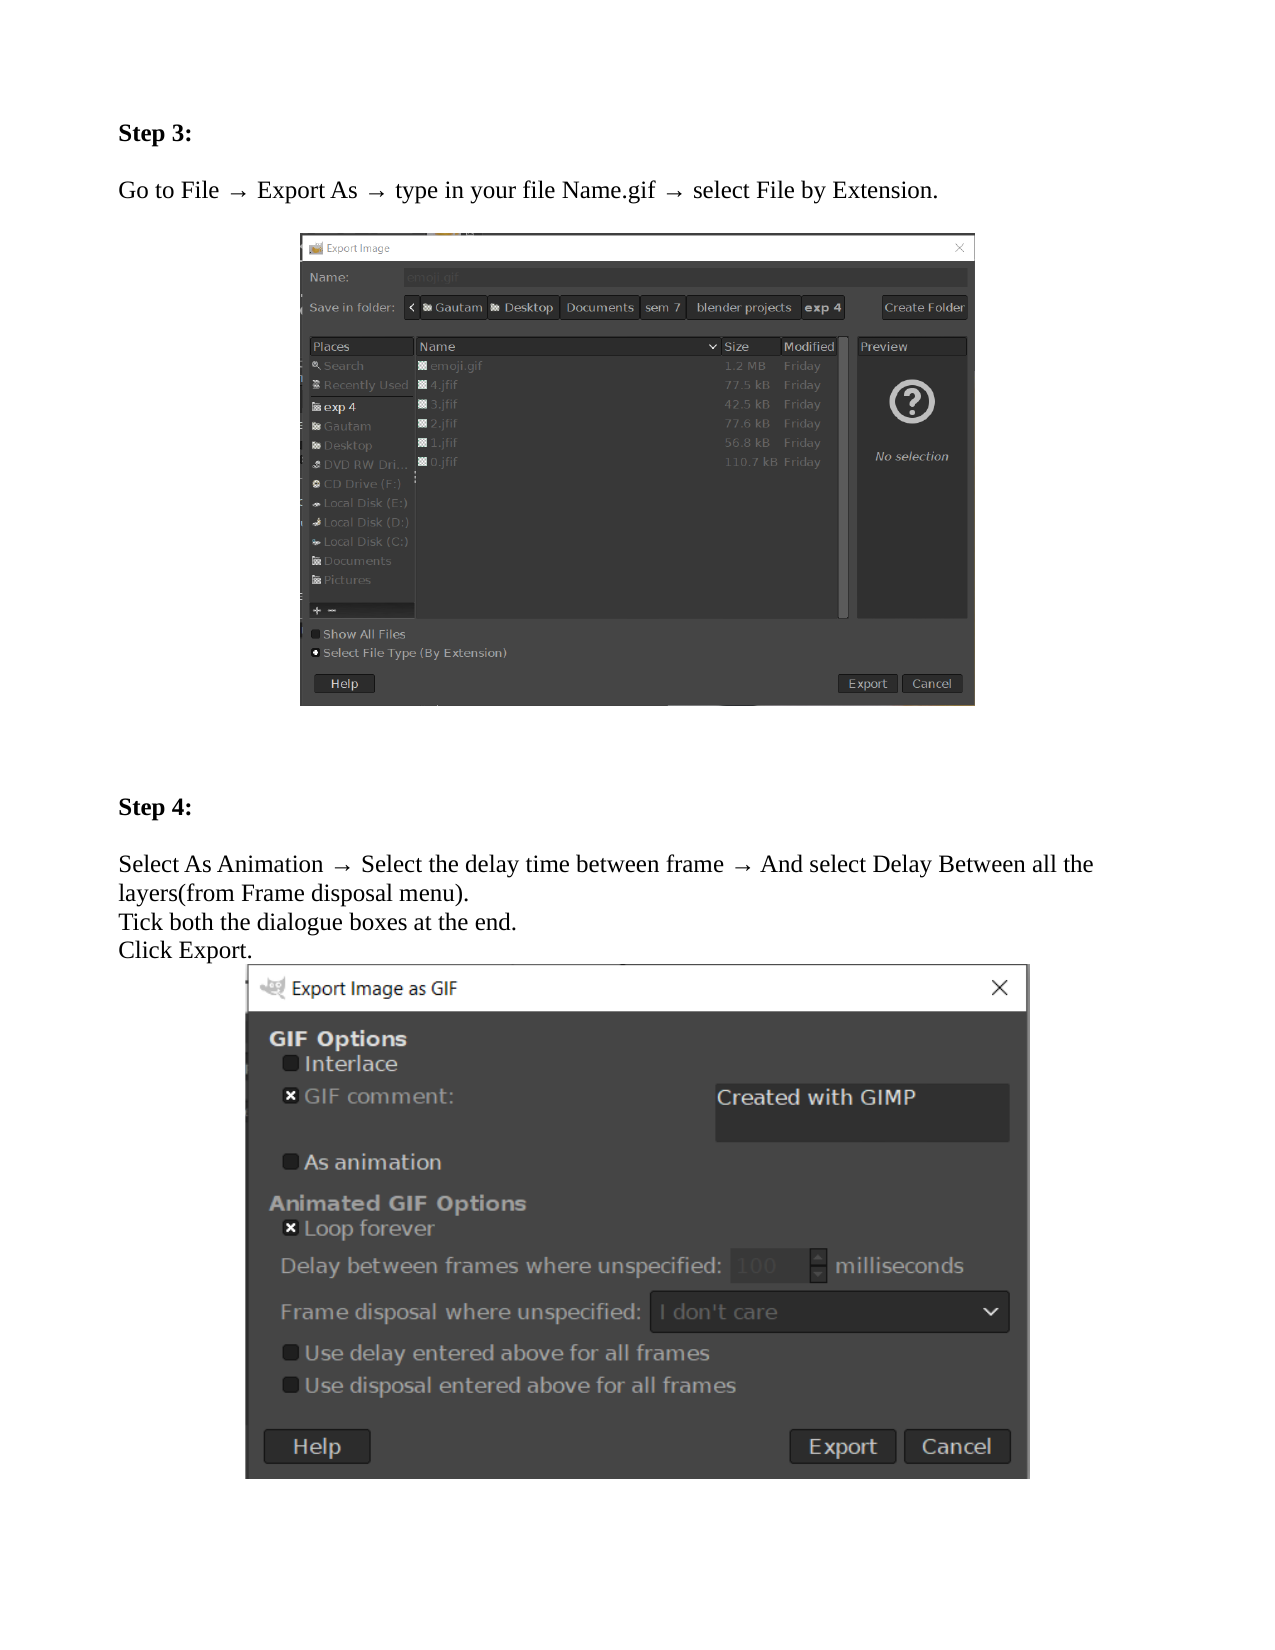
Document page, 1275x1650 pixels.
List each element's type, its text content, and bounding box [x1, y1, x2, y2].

text Step 4: [118, 792, 1157, 820]
text Step 3: [118, 118, 1157, 147]
picture [245, 964, 1030, 1479]
text Go to File → Export As → type in your file Name.gif → select File by Extension. [118, 176, 1157, 204]
picture [300, 233, 975, 706]
text Select As Animation → Select the delay time between frame → And select Delay Between all the layers(from Frame disposal menu). [118, 849, 1157, 907]
text Tick both the dialogue boxes at the end. [118, 907, 1157, 935]
text Click Export. [118, 935, 1157, 964]
